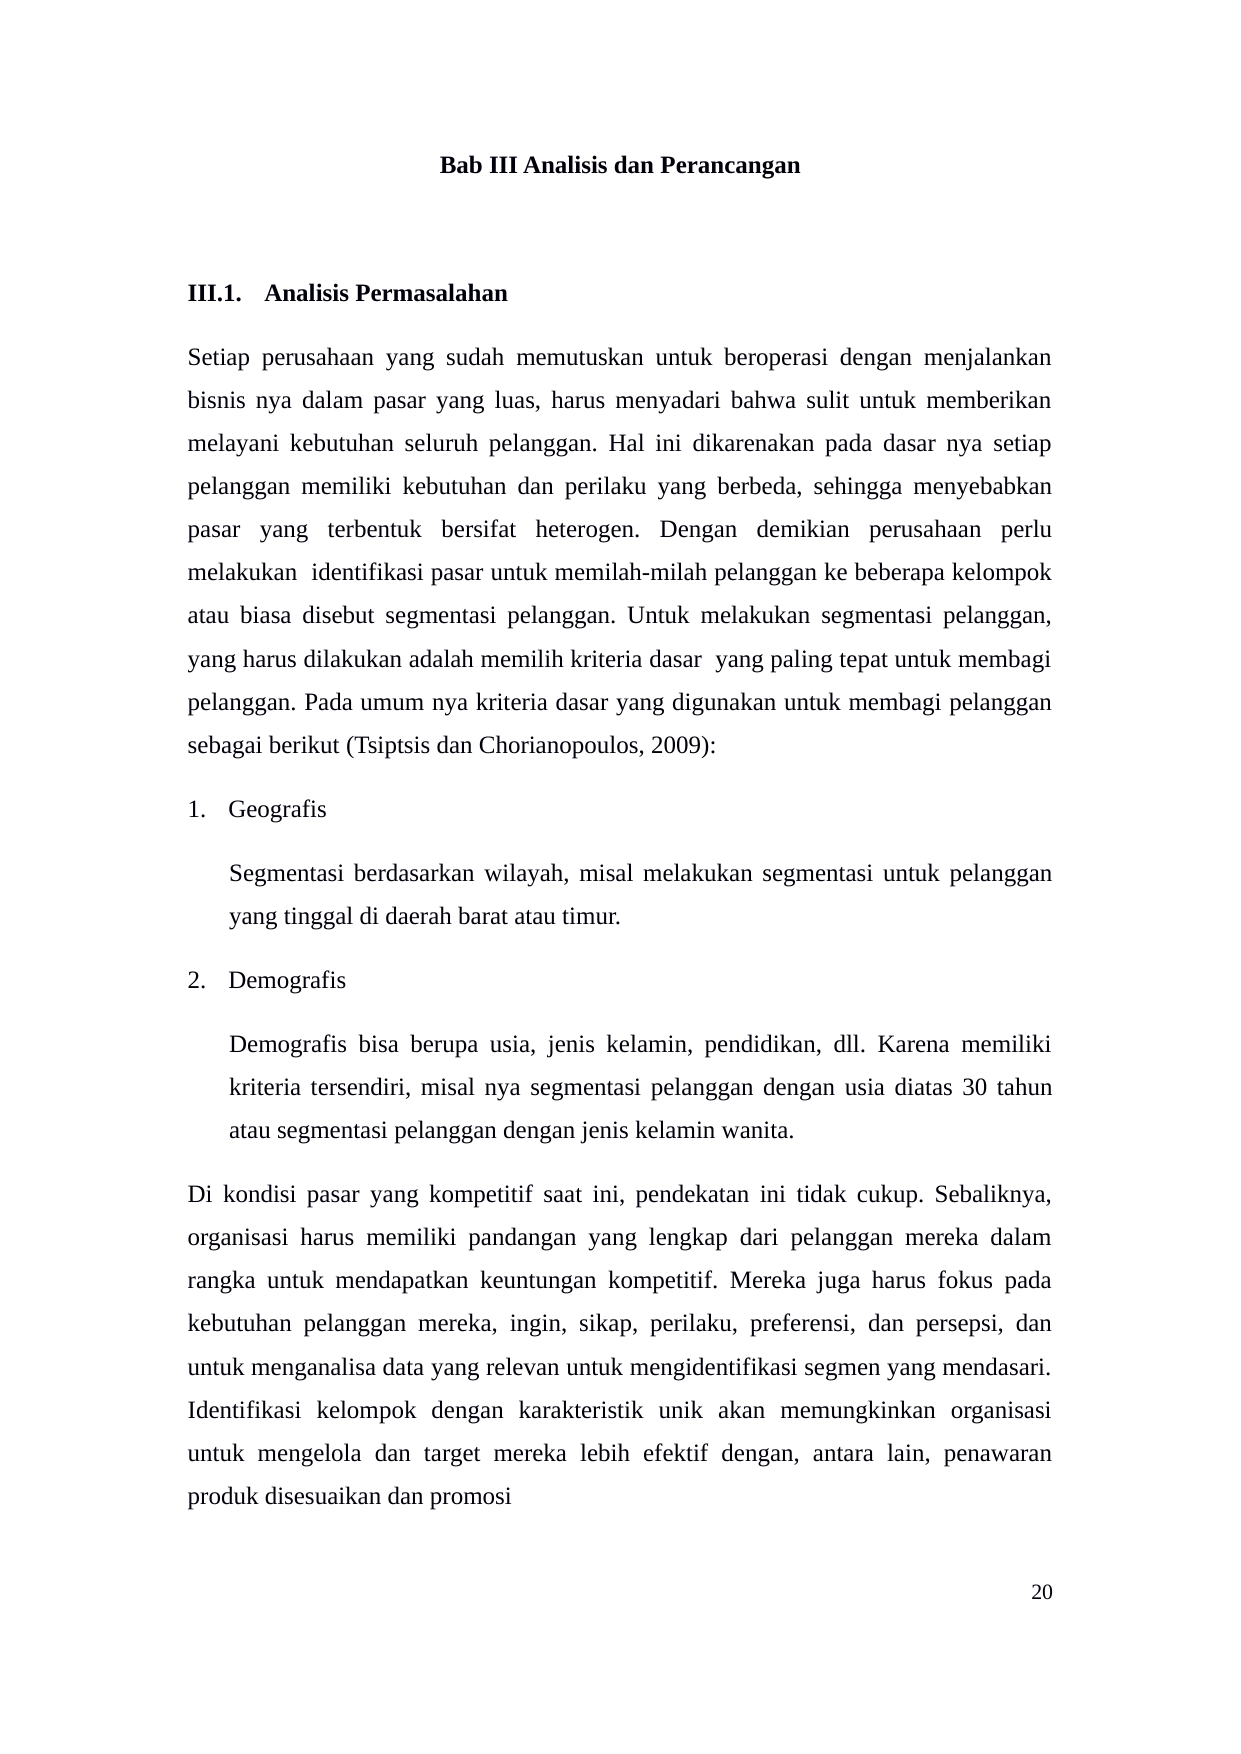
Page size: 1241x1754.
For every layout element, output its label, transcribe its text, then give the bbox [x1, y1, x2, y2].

text Di kondisi pasar yang kompetitif saat ini, pendekatan ini tidak cukup. Sebaliknya, organisasi harus memiliki pandangan yang lengkap dari pelanggan mereka dalam rangka untuk mendapatkan keuntungan kompetitif. Mereka juga harus fokus pada kebutuhan pelanggan mereka, ingin, sikap, perilaku, preferensi, dan persepsi, dan untuk menganalisa data yang relevan untuk mengidentifikasi segmen yang mendasari. Identifikasi kelompok dengan karakteristik unik akan memungkinkan organisasi untuk mengelola dan target mereka lebih efektif dengan, antara lain, penawaran produk disesuaikan dan promosi [187, 1179, 1053, 1510]
list Geografis [187, 794, 1053, 823]
text Setiap perusahaan yang sudah memutuskan untuk beroperasi dengan menjalankan bisnis nya dalam pasar yang luas, harus menyadari bahwa sulit untuk memberikan melayani kebutuhan seluruh pelanggan. Hal ini dikarenakan pada dasar nya setiap pelanggan memiliki kebutuhan dan perilaku yang berbeda, sehingga menyebabkan pasar yang terbentuk bersifat heterogen. Dengan demikian perusahaan perlu melakukan identifikasi pasar untuk memilah-milah pelanggan ke beberapa kelompok atau biasa disebut segmentasi pelanggan. Untuk melakukan segmentasi pelanggan, yang harus dilakukan adalah memilih kriteria dasar yang paling tepat untuk membagi pelanggan. Pada umum nya kriteria dasar yang digunakan untuk membagi pelanggan sebagai berikut (Tsiptsis dan Chorianopoulos, 2009): [187, 342, 1053, 759]
subtitle Bab III Analisis dan Perancangan [187, 150, 1053, 179]
list Demografis [187, 965, 1053, 994]
text Segmentasi berdasarkan wilayah, misal melakukan segmentasi untuk pelanggan yang tinggal di daerah barat atau timur. [229, 858, 1053, 930]
text Demografis bisa berupa usia, jenis kelamin, pendidikan, dll. Karena memiliki kriteria tersendiri, misal nya segmentasi pelanggan dengan usia diatas 30 tahun atau segmentasi pelanggan dengan jenis kelamin wanita. [229, 1029, 1053, 1144]
subtitle Analisis Permasalahan [187, 278, 1053, 307]
